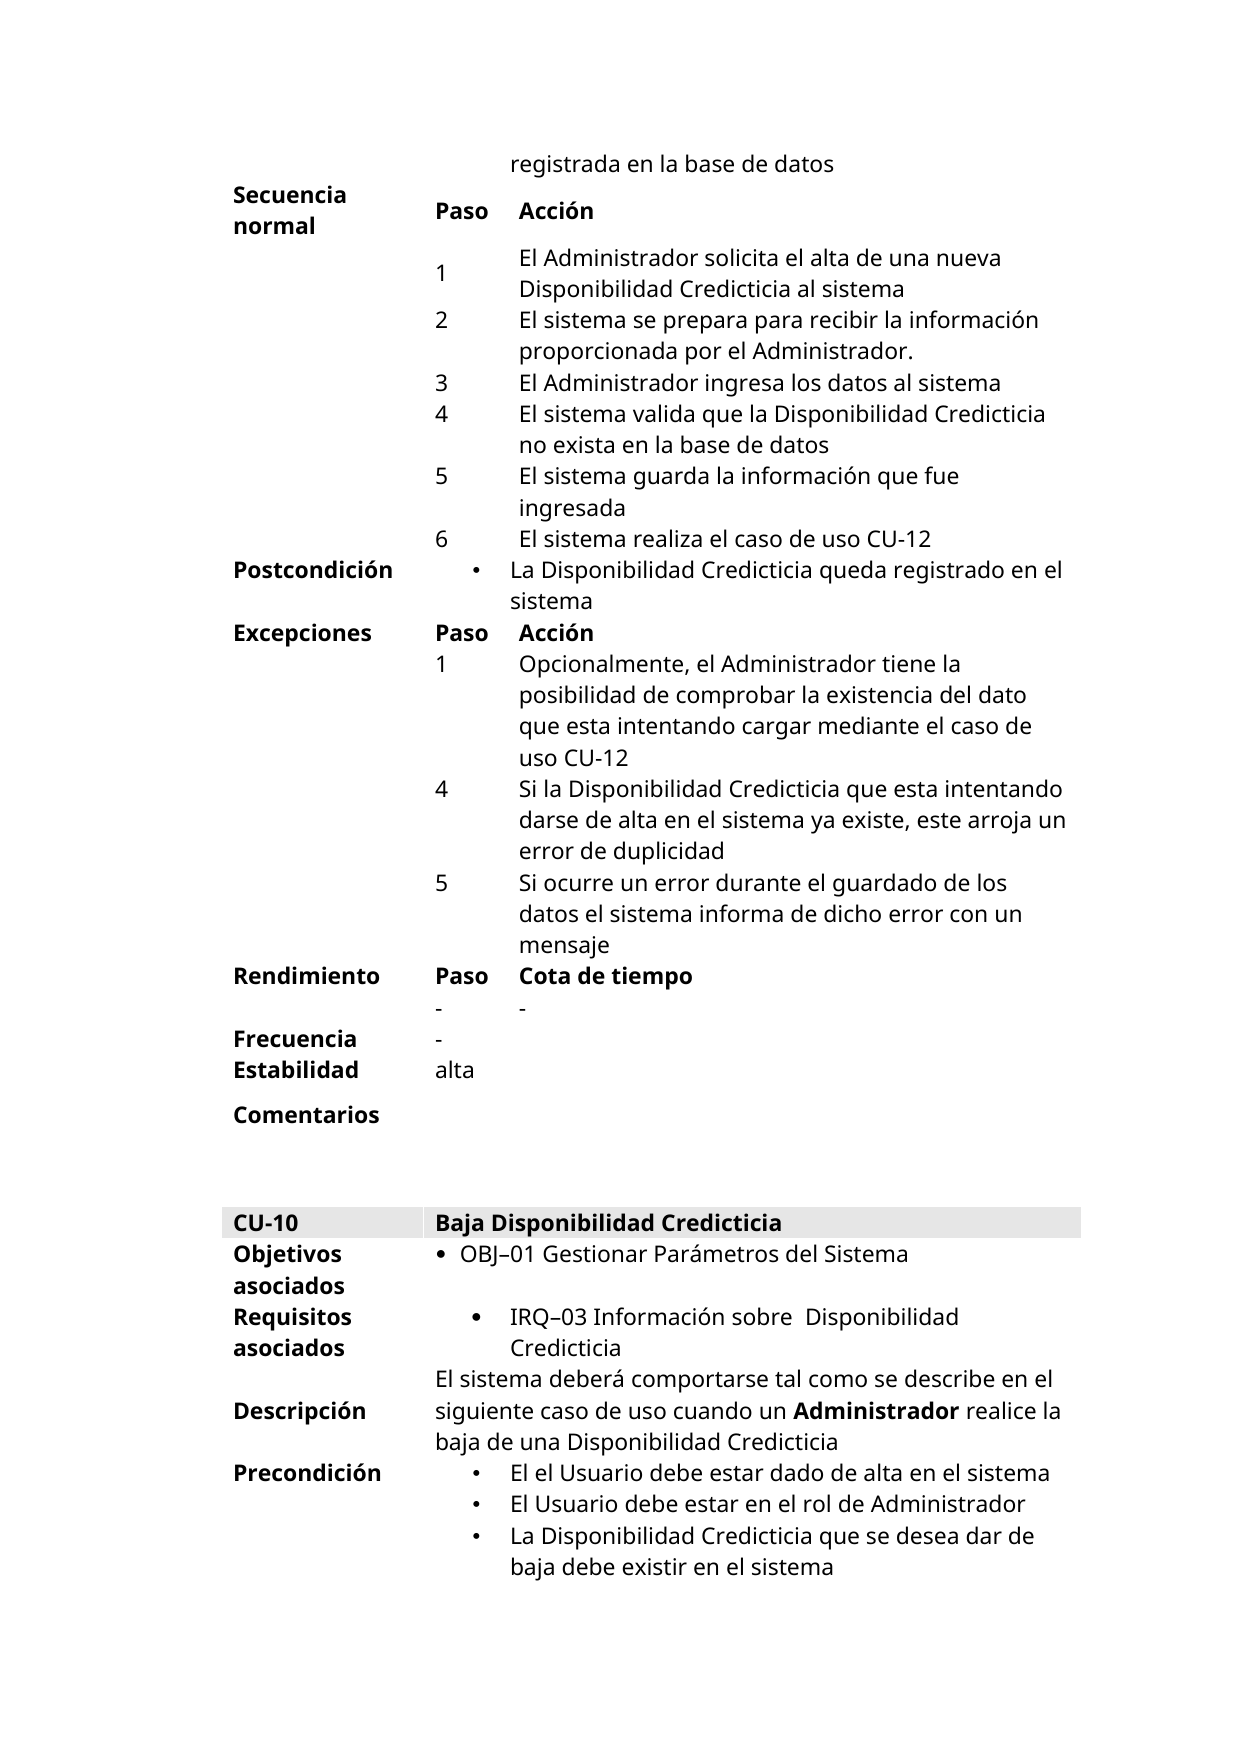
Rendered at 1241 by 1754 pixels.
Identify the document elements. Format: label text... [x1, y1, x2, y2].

table_cell Si la Disponibilidad Credicticia que esta intentando darse de alta en el sistema ya existe, este arroja un error de duplicidad [508, 773, 1081, 866]
table_cell La Disponibilidad Credicticia queda registrado en el sistema [424, 554, 1081, 616]
table_cell Frecuencia [222, 1023, 423, 1054]
table_cell 5 [424, 460, 507, 523]
table_cell Postcondición [222, 554, 423, 616]
table_cell Paso [424, 179, 507, 241]
table_cell Si ocurre un error durante el guardado de los datos el sistema informa de dicho error con un mensaje [508, 866, 1081, 960]
table_cell Cota de tiempo [508, 960, 1081, 991]
table_cell El sistema realiza el caso de uso CU-12 [508, 523, 1081, 554]
table_cell - [508, 991, 1081, 1023]
table_cell Objetivos asociados [222, 1238, 423, 1301]
table_cell El sistema guarda la información que fue ingresada [508, 460, 1081, 523]
table_cell alta [424, 1054, 1081, 1085]
table_cell El sistema valida que la Disponibilidad Credicticia no exista en la base de datos [508, 398, 1081, 460]
table_cell El Administrador ingresa los datos al sistema [508, 366, 1081, 398]
table_cell Secuencia normal [222, 179, 423, 241]
table_cell 3 [424, 366, 507, 398]
table_cell [222, 241, 423, 554]
table_cell 1 [424, 241, 507, 304]
table_cell registrada en la base de datos [424, 148, 1081, 179]
table_cell El sistema se prepara para recibir la información proporcionada por el Administrador. [508, 304, 1081, 366]
table_cell 5 [424, 866, 507, 960]
table_cell Descripción [222, 1363, 423, 1457]
table_cell [222, 148, 423, 179]
table_cell IRQ–03 Información sobre Disponibilidad Credicticia [424, 1301, 1081, 1363]
table_cell Opcionalmente, el Administrador tiene la posibilidad de comprobar la existencia del dato que esta intentando cargar mediante el caso de uso CU-12 [508, 648, 1081, 773]
table_cell [222, 991, 423, 1023]
table_cell Acción [508, 616, 1081, 648]
table_cell Paso [424, 960, 507, 991]
table_cell Rendimiento [222, 960, 423, 991]
table_cell 6 [424, 523, 507, 554]
table_cell 4 [424, 398, 507, 460]
table_header CU-10 [222, 1207, 423, 1238]
table_cell 1 [424, 648, 507, 773]
table_cell [424, 1085, 1081, 1144]
table_cell - [424, 1023, 1081, 1054]
table_cell Paso [424, 616, 507, 648]
table_cell Excepciones [222, 616, 423, 648]
table_cell El sistema deberá comportarse tal como se describe en el siguiente caso de uso cuando un Administrador realice la baja de una Disponibilidad Credicticia [424, 1363, 1081, 1457]
table_cell 2 [424, 304, 507, 366]
table_cell El Administrador solicita el alta de una nueva Disponibilidad Credicticia al sistema [508, 241, 1081, 304]
table_cell [222, 648, 423, 960]
table_header Baja Disponibilidad Credicticia [424, 1207, 1081, 1238]
table_cell 4 [424, 773, 507, 866]
table_cell Estabilidad [222, 1054, 423, 1085]
table_cell El el Usuario debe estar dado de alta en el sistema El Usuario debe estar en el rol de Administrador La Disponibilidad Credicticia que se desea dar de baja debe existir en el sistema [424, 1457, 1081, 1582]
table_cell Requisitos asociados [222, 1301, 423, 1363]
table_cell OBJ–01 Gestionar Parámetros del Sistema [424, 1238, 1081, 1301]
table_cell Acción [508, 179, 1081, 241]
table_cell Comentarios [222, 1085, 423, 1144]
table_cell - [424, 991, 507, 1023]
table_cell Precondición [222, 1457, 423, 1582]
